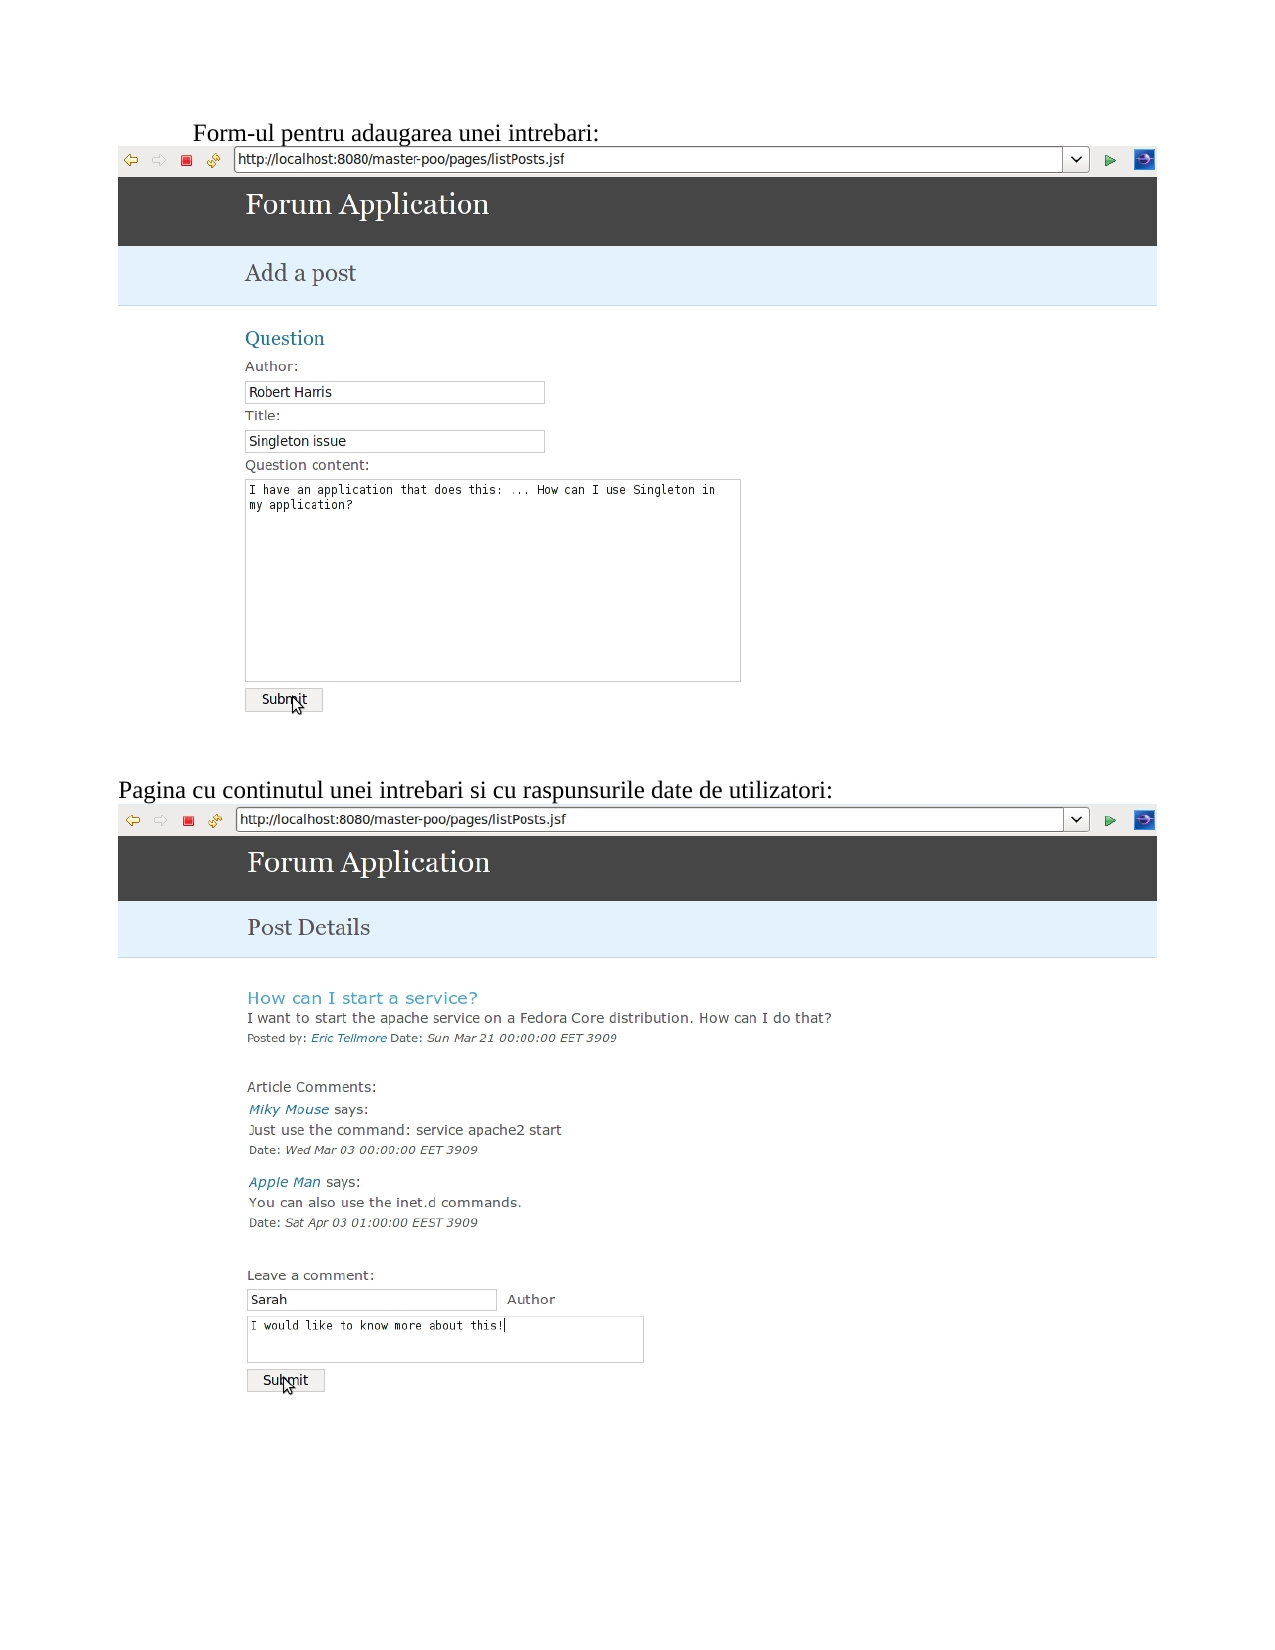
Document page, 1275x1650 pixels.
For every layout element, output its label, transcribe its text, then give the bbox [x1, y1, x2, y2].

text Pagina cu continutul unei intrebari si cu raspunsurile date de utilizatori: [118, 775, 1157, 804]
picture [118, 146, 1157, 747]
text Form-ul pentru adaugarea unei intrebari: [118, 118, 1157, 146]
picture [118, 804, 1157, 1427]
